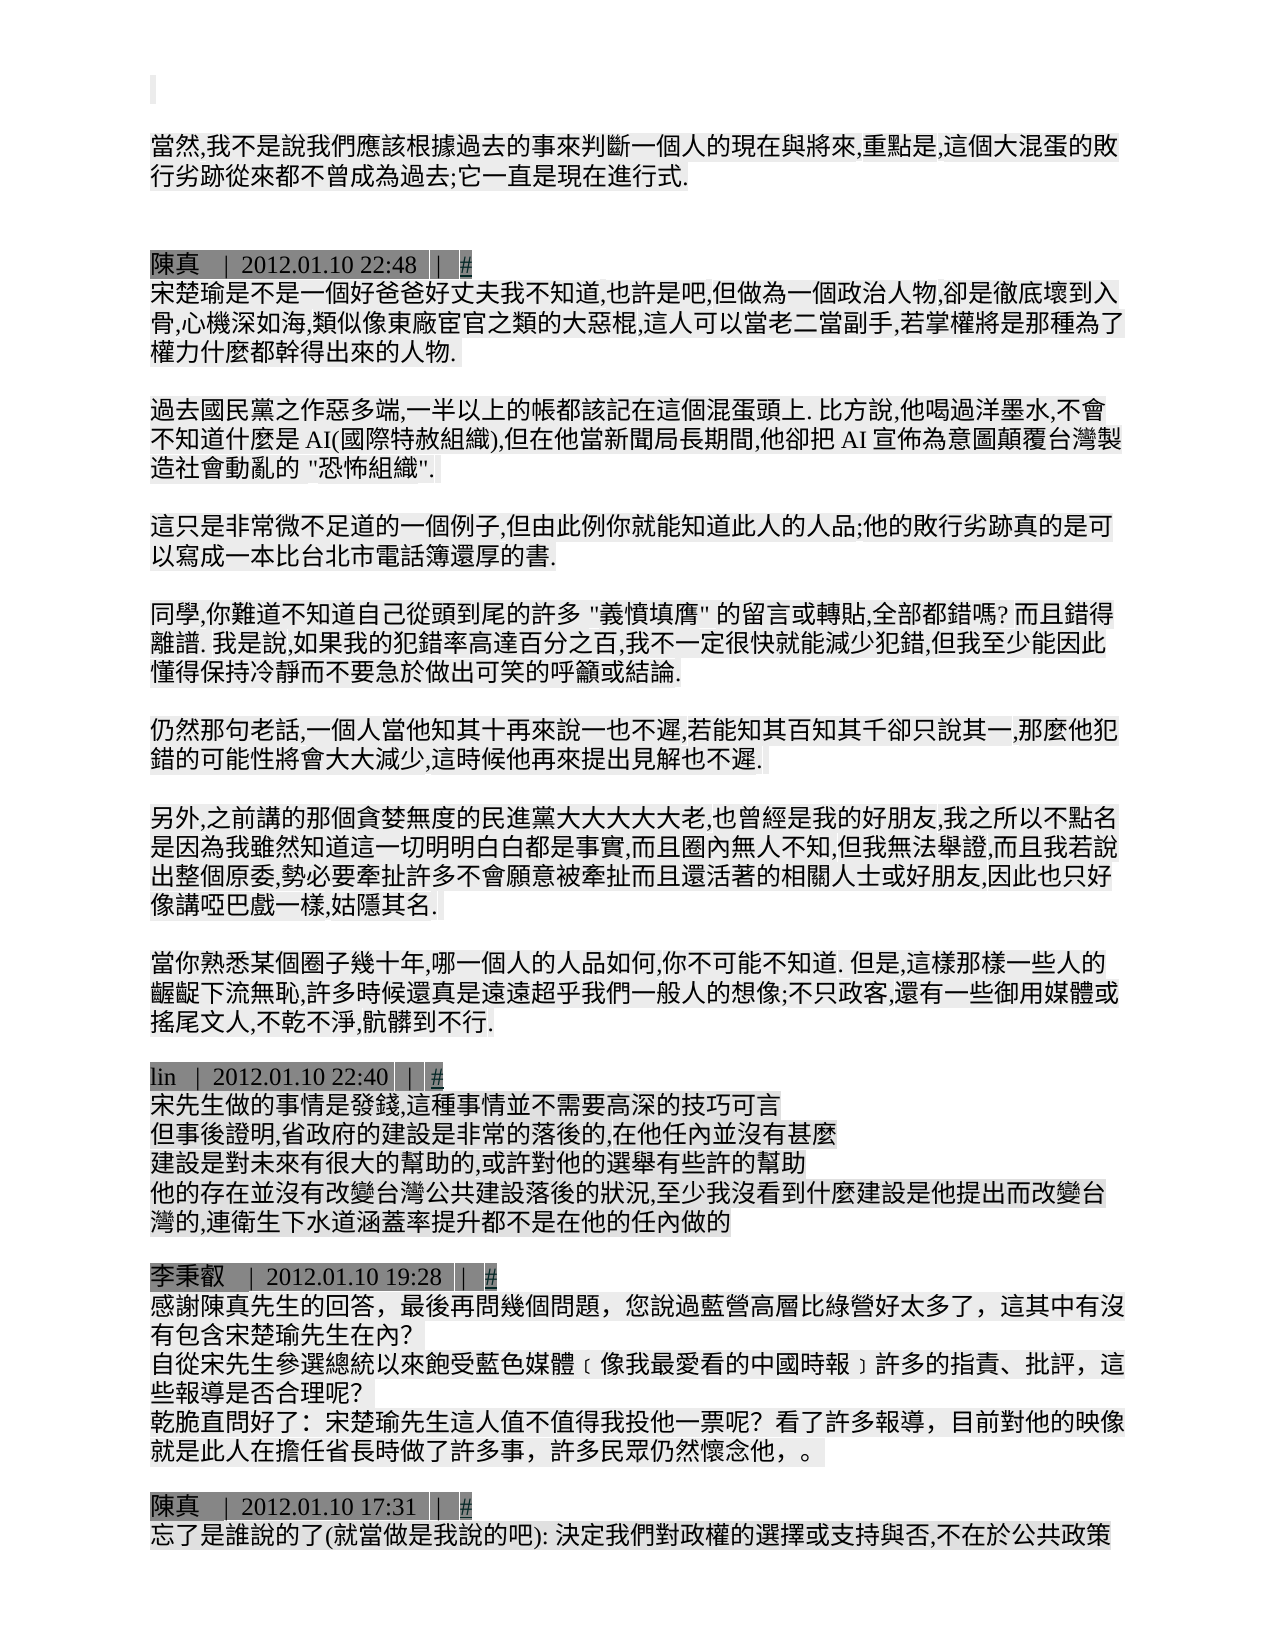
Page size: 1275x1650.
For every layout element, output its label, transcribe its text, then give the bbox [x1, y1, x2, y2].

text 感謝陳真先生的回答，最後再問幾個問題，您說過藍營高層比綠營好太多了，這其中有沒有包含宋楚瑜先生在內？ 自從宋先生參選總統以來飽受藍色媒體﹝像我最愛看的中國時報﹞許多的指責、批評，這些報導是否合理呢？ 乾脆直問好了：宋楚瑜先生這人值不值得我投他一票呢？看了許多報導，目前對他的映像就是此人在擔任省長時做了許多事，許多民眾仍然懷念他，。 [150, 1292, 1125, 1467]
text 陳真 | 2012.01.10 17:31 | # [150, 1492, 1125, 1521]
text 陳真 | 2012.01.10 22:48 | # [150, 250, 1125, 279]
text 忘了是誰說的了(就當做是我說的吧): 決定我們對政權的選擇或支持與否,不在於公共政策 [150, 1521, 1125, 1550]
text 當然,我不是說我們應該根據過去的事來判斷一個人的現在與將來,重點是,這個大混蛋的敗行劣跡從來都不曾成為過去;它一直是現在進行式. [150, 75, 1125, 191]
text 李秉叡 | 2012.01.10 19:28 | # [150, 1262, 1125, 1292]
text 宋楚瑜是不是一個好爸爸好丈夫我不知道,也許是吧,但做為一個政治人物,卻是徹底壞到入骨,心機深如海,類似像東廠宦官之類的大惡棍,這人可以當老二當副手,若掌權將是那種為了權力什麼都幹得出來的人物. 過去國民黨之作惡多端,一半以上的帳都該記在這個混蛋頭上. 比方說,他喝過洋墨水,不會不知道什麼是AI(國際特赦組織),但在他當新聞局長期間,他卻把AI宣佈為意圖顛覆台灣製造社會動亂的 "恐怖組織". 這只是非常微不足道的一個例子,但由此例你就能知道此人的人品;他的敗行劣跡真的是可以寫成一本比台北市電話簿還厚的書. 同學,你難道不知道自己從頭到尾的許多 "義憤填膺" 的留言或轉貼,全部都錯嗎? 而且錯得離譜. 我是說,如果我的犯錯率高達百分之百,我不一定很快就能減少犯錯,但我至少能因此懂得保持冷靜而不要急於做出可笑的呼籲或結論. 仍然那句老話,一個人當他知其十再來說一也不遲,若能知其百知其千卻只說其一,那麼他犯錯的可能性將會大大減少,這時候他再來提出見解也不遲. 另外,之前講的那個貪婪無度的民進黨大大大大大老,也曾經是我的好朋友,我之所以不點名是因為我雖然知道這一切明明白白都是事實,而且圈內無人不知,但我無法舉證,而且我若說出整個原委,勢必要牽扯許多不會願意被牽扯而且還活著的相關人士或好朋友,因此也只好像講啞巴戲一樣,姑隱其名. 當你熟悉某個圈子幾十年,哪一個人的人品如何,你不可能不知道. 但是,這樣那樣一些人的齷齪下流無恥,許多時候還真是遠遠超乎我們一般人的想像;不只政客,還有一些御用媒體或搖尾文人,不乾不淨,骯髒到不行. [150, 279, 1125, 1037]
text lin | 2012.01.10 22:40 | # [150, 1062, 1125, 1091]
text 宋先生做的事情是發錢,這種事情並不需要高深的技巧可言 但事後證明,省政府的建設是非常的落後的,在他任內並沒有甚麼 建設是對未來有很大的幫助的,或許對他的選舉有些許的幫助 他的存在並沒有改變台灣公共建設落後的狀況,至少我沒看到什麼建設是他提出而改變台灣的,連衛生下水道涵蓋率提升都不是在他的任內做的 [150, 1091, 1125, 1237]
